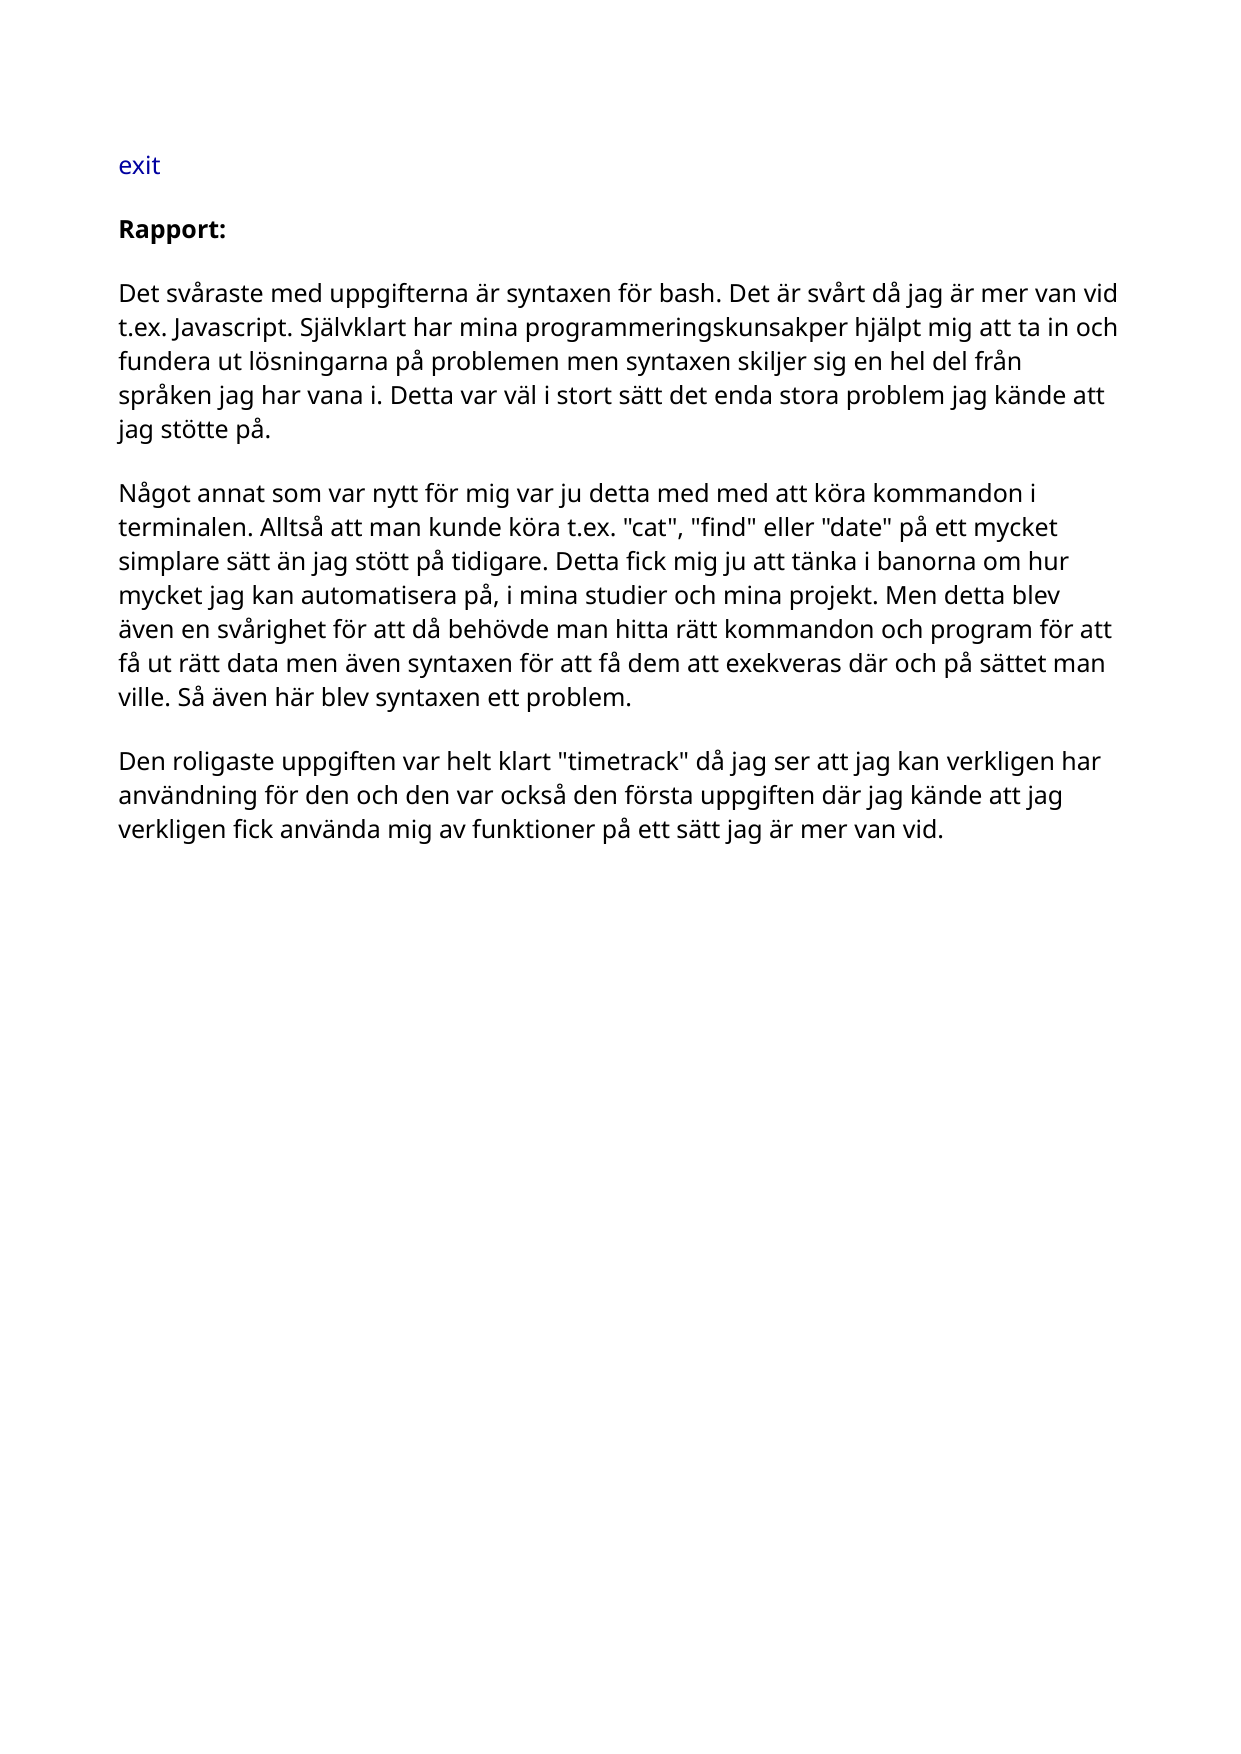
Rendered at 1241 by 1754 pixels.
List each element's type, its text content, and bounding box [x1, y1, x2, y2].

text Rapport: [118, 212, 1122, 246]
text Det svåraste med uppgifterna är syntaxen för bash. Det är svårt då jag är mer van vid t.ex. Javascript. Självklart har mina programmeringskunsakper hjälpt mig att ta in och fundera ut lösningarna på problemen men syntaxen skiljer sig en hel del från språken jag har vana i. Detta var väl i stort sätt det enda stora problem jag kände att jag stötte på. [118, 276, 1122, 446]
text exit [118, 148, 1122, 182]
text Något annat som var nytt för mig var ju detta med med att köra kommandon i terminalen. Alltså att man kunde köra t.ex. "cat", "find" eller "date" på ett mycket simplare sätt än jag stött på tidigare. Detta fick mig ju att tänka i banorna om hur mycket jag kan automatisera på, i mina studier och mina projekt. Men detta blev även en svårighet för att då behövde man hitta rätt kommandon och program för att få ut rätt data men även syntaxen för att få dem att exekveras där och på sättet man ville. Så även här blev syntaxen ett problem. [118, 476, 1122, 714]
text Den roligaste uppgiften var helt klart "timetrack" då jag ser att jag kan verkligen har användning för den och den var också den första uppgiften där jag kände att jag verkligen fick använda mig av funktioner på ett sätt jag är mer van vid. [118, 744, 1122, 846]
